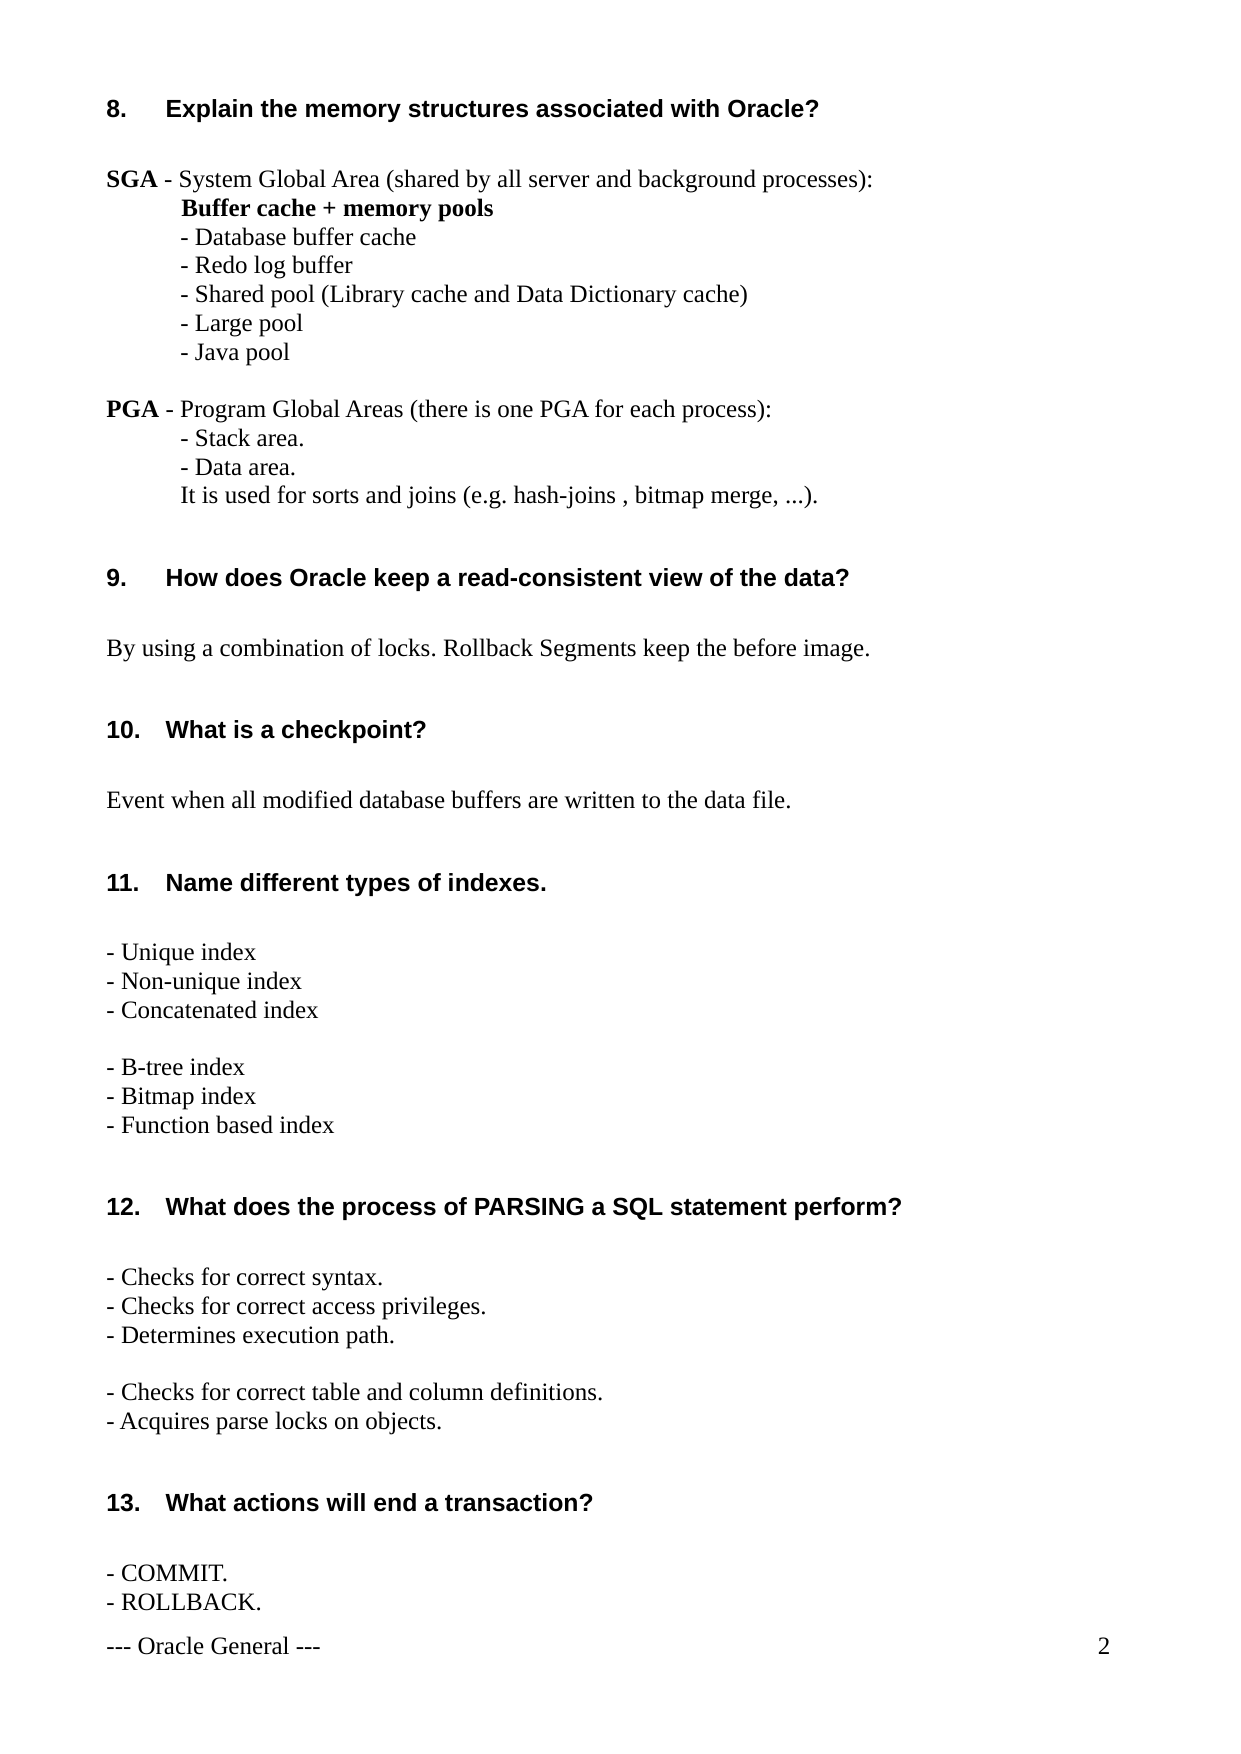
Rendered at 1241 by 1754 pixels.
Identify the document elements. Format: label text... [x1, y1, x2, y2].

text - Database buffer cache [106, 222, 1134, 251]
text - Function based index [106, 1110, 1134, 1139]
text - ROLLBACK. [106, 1587, 1134, 1616]
text Event when all modified database buffers are written to the data file. [106, 785, 1134, 814]
subtitle What is a checkpoint? [106, 715, 1134, 744]
text - B-tree index [106, 1052, 1134, 1081]
subtitle What does the process of PARSING a SQL statement perform? [106, 1192, 1134, 1221]
text - Data area. [106, 452, 1134, 481]
subtitle Explain the memory structures associated with Oracle? [106, 94, 1134, 123]
subtitle Name different types of indexes. [106, 868, 1134, 896]
text - Determines execution path. [106, 1320, 1134, 1348]
text - Bitmap index [106, 1081, 1134, 1110]
subtitle What actions will end a transaction? [106, 1488, 1134, 1517]
text - Concatenated index [106, 995, 1134, 1024]
text - Large pool [106, 308, 1134, 337]
text - Checks for correct syntax. [106, 1262, 1134, 1291]
text - Checks for correct access privileges. [106, 1291, 1134, 1320]
text Buffer cache + memory pools [106, 193, 1134, 222]
text - Stack area. [106, 423, 1134, 452]
text - Shared pool (Library cache and Data Dictionary cache) [106, 279, 1134, 308]
subtitle How does Oracle keep a read-consistent view of the data? [106, 563, 1134, 592]
text - Redo log buffer [106, 251, 1134, 279]
text PGA - Program Global Areas (there is one PGA for each process): [106, 394, 1134, 423]
text It is used for sorts and joins (e.g. hash-joins , bitmap merge, ...). [106, 481, 1134, 509]
text - Checks for correct table and column definitions. [106, 1377, 1134, 1406]
text By using a combination of locks. Rollback Segments keep the before image. [106, 633, 1134, 662]
text - Acquires parse locks on objects. [106, 1406, 1134, 1435]
text - COMMIT. [106, 1558, 1134, 1587]
text - Java pool [106, 337, 1134, 366]
text - Non-unique index [106, 966, 1134, 995]
text - Unique index [106, 937, 1134, 966]
text SGA - System Global Area (shared by all server and background processes): [106, 164, 1134, 193]
